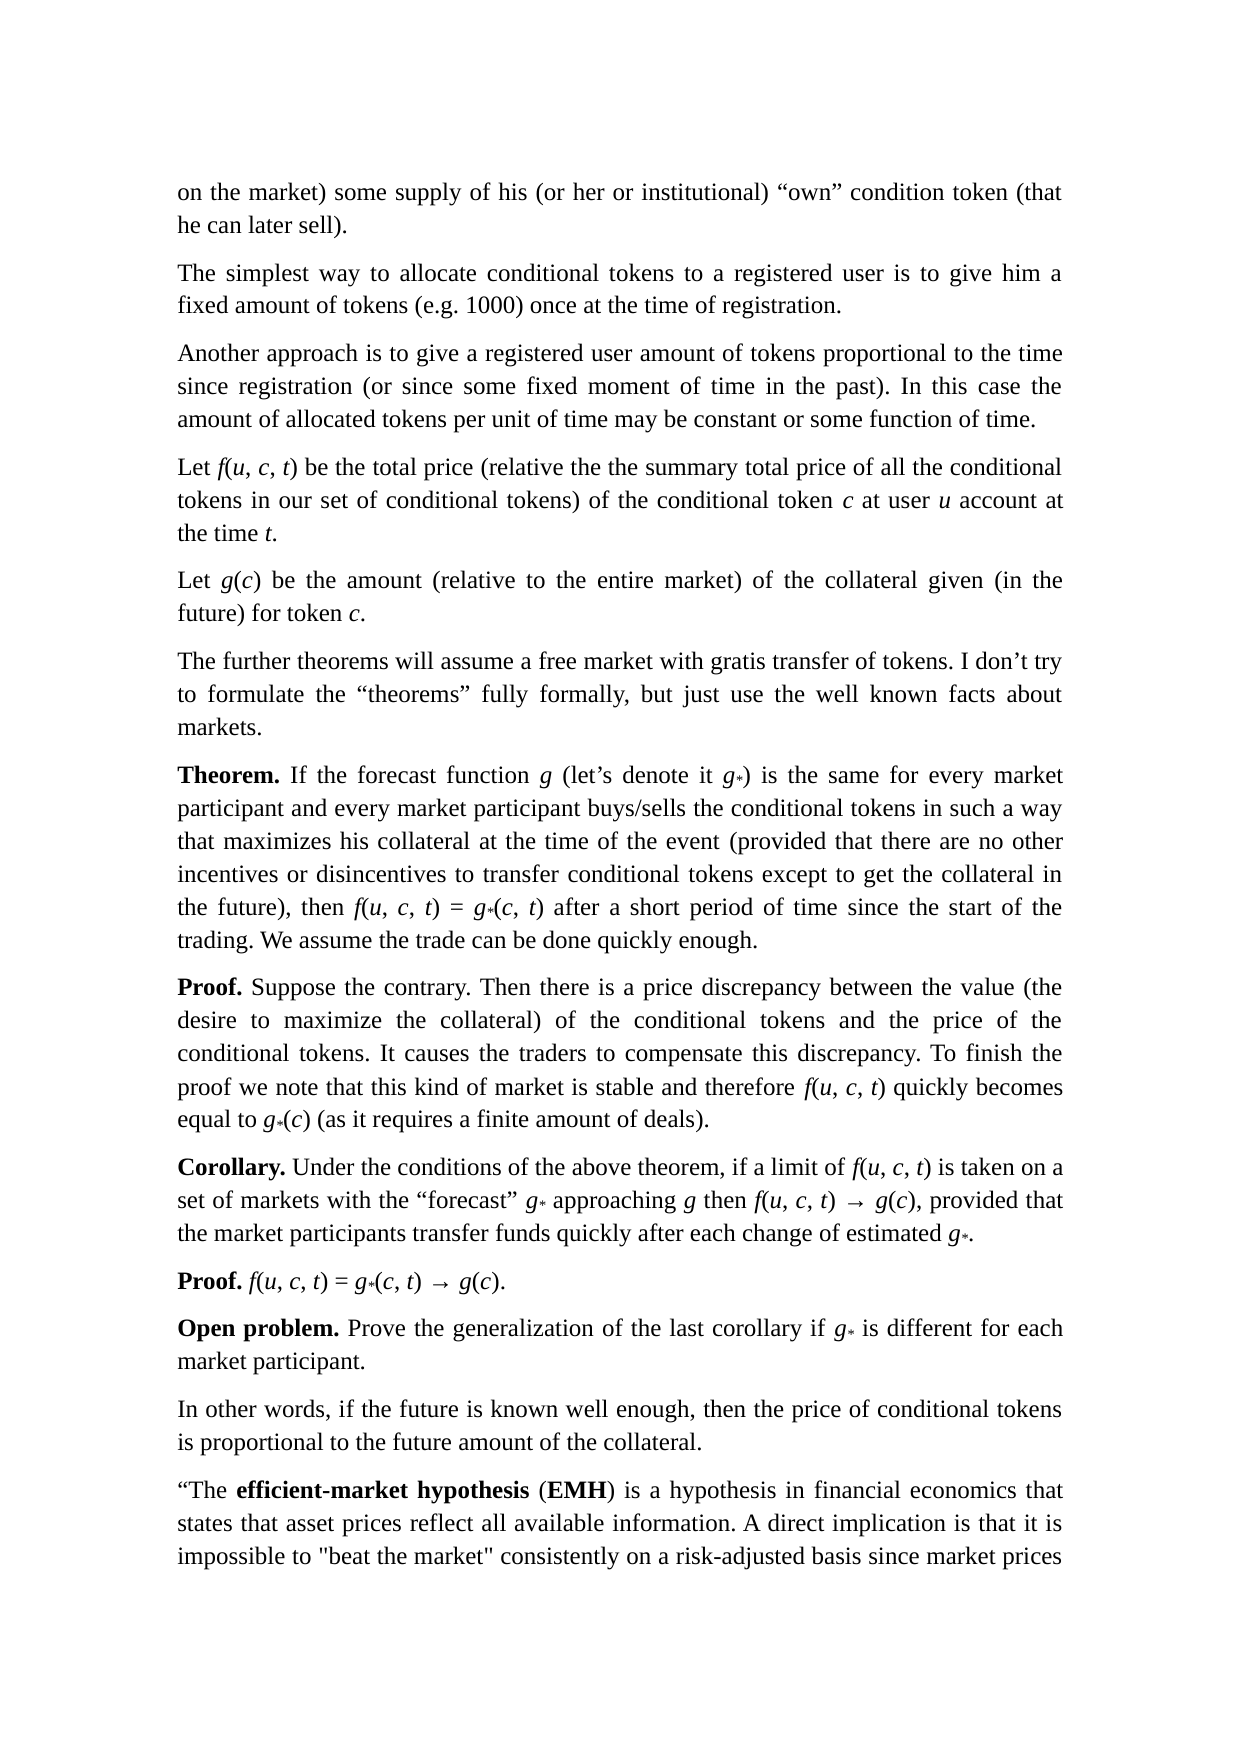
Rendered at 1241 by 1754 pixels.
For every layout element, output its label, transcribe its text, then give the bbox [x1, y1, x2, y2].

text The simplest way to allocate conditional tokens to a registered user is to give him a fixed amount of tokens (e.g. 1000) once at the time of registration. [177, 258, 1063, 319]
text In other words, if the future is known well enough, then the price of conditional tokens is proportional to the future amount of the collateral. [177, 1394, 1063, 1456]
text Let f(u, c, t) be the total price (relative the the summary total price of all the conditional tokens in our set of conditional tokens) of the conditional token c at user u account at the time t. [177, 452, 1063, 547]
text Corollary. Under the conditions of the above theorem, if a limit of f(u, c, t) is taken on a set of markets with the “forecast” g* approaching g then f(u, c, t) → g(c), provided that the market participants transfer funds quickly after each change of estimated g*. [177, 1152, 1063, 1247]
text The further theorems will assume a free market with gratis transfer of tokens. I don’t try to formulate the “theorems” fully formally, but just use the well known facts about markets. [177, 646, 1063, 741]
text Let g(c) be the amount (relative to the entire market) of the collateral given (in the future) for token c. [177, 566, 1063, 627]
text Proof. Suppose the contrary. Then there is a price discrepancy between the value (the desire to maximize the collateral) of the conditional tokens and the price of the conditional tokens. It causes the traders to compensate this discrepancy. To finish the proof we note that this kind of market is stable and therefore f(u, c, t) quickly becomes equal to g*(c) (as it requires a finite amount of deals). [177, 972, 1063, 1133]
text Proof. f(u, c, t) = g*(c, t) → g(c). [177, 1266, 1063, 1294]
text Open problem. Prove the generalization of the last corollary if g* is different for each market participant. [177, 1313, 1063, 1375]
text Another approach is to give a registered user amount of tokens proportional to the time since registration (or since some fixed moment of time in the past). In this case the amount of allocated tokens per unit of time may be constant or some function of time. [177, 338, 1063, 433]
text on the market) some supply of his (or her or institutional) “own” condition token (that he can later sell). [177, 177, 1063, 239]
text Theorem. If the forecast function g (let’s denote it g*) is the same for every market participant and every market participant buys/sells the conditional tokens in such a way that maximizes his collateral at the time of the event (provided that there are no other incentives or disincentives to transfer conditional tokens except to get the collateral in the future), then f(u, c, t) = g*(c, t) after a short period of time since the start of the trading. We assume the trade can be done quickly enough. [177, 760, 1063, 954]
text “The efficient-market hypothesis (EMH) is a hypothesis in financial economics that states that asset prices reflect all available information. A direct implication is that it is impossible to "beat the market" consistently on a risk-adjusted basis since market prices [177, 1475, 1063, 1569]
